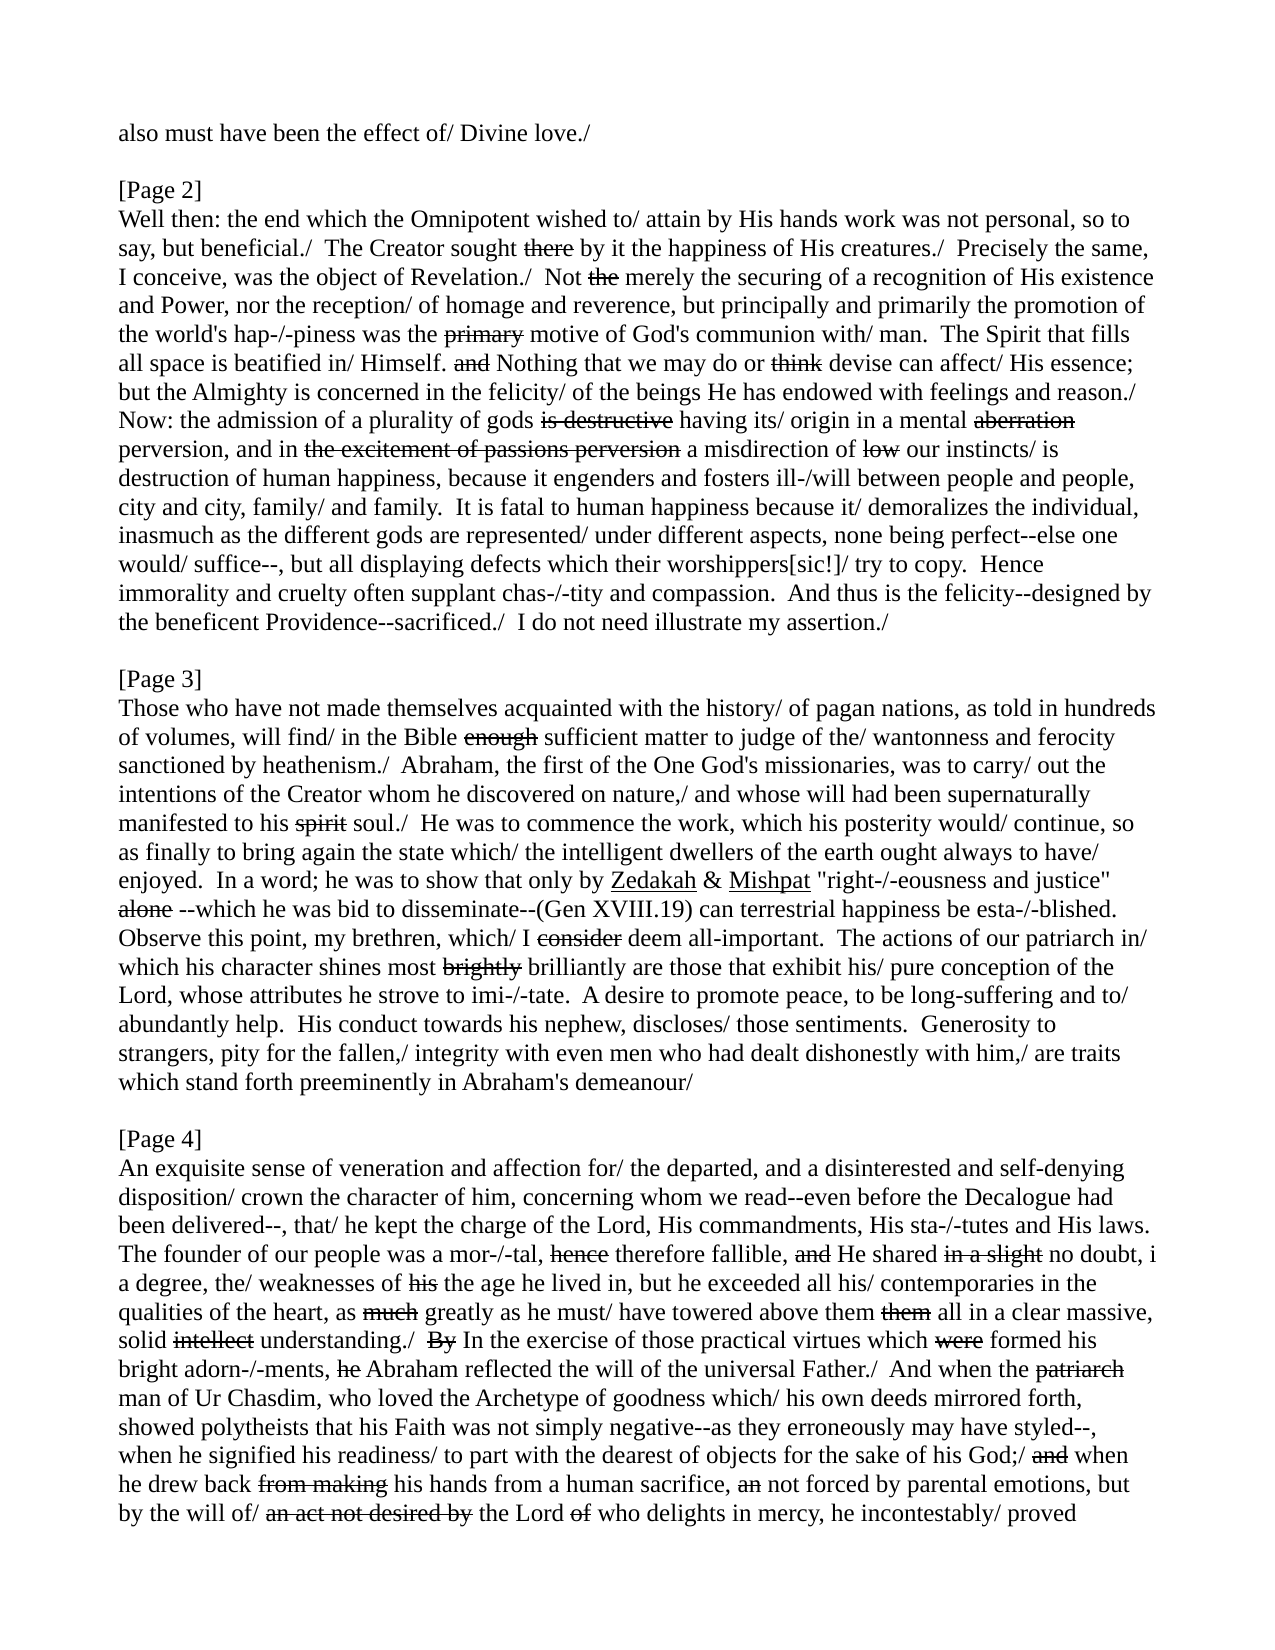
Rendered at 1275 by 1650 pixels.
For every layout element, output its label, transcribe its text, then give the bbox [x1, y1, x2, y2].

text An exquisite sense of veneration and affection for/ the departed, and a disinterested and self-denying disposition/ crown the character of him, concerning whom we read--even before the Decalogue had been delivered--, that/ he kept the charge of the Lord, His commandments, His sta-/-tutes and His laws. The founder of our people was a mor-/-tal, hence therefore fallible, and He shared in a slight no doubt, i a degree, the/ weaknesses of his the age he lived in, but he exceeded all his/ contemporaries in the qualities of the heart, as much greatly as he must/ have towered above them them all in a clear massive, solid intellect understanding./ By In the exercise of those practical virtues which were formed his bright adorn-/-ments, he Abraham reflected the will of the universal Father./ And when the patriarch man of Ur Chasdim, who loved the Archetype of goodness which/ his own deeds mirrored forth, showed polytheists that his Faith was not simply negative--as they erroneously may have styled--, when he signified his readiness/ to part with the dearest of objects for the sake of his God;/ and when he drew back from making his hands from a human sacrifice, an not forced by parental emotions, but by the will of/ an act not desired by the Lord of who delights in mercy, he incontestably/ proved [118, 1153, 1157, 1527]
text [Page 3] [118, 664, 1157, 693]
text Now: the admission of a plurality of gods is destructive having its/ origin in a mental aberration perversion, and in the excitement of passions perversion a misdirection of low our instincts/ is destruction of human happiness, because it engenders and fosters ill-/will between people and people, city and city, family/ and family. It is fatal to human happiness because it/ demoralizes the individual, inasmuch as the different gods are represented/ under different aspects, none being perfect--else one would/ suffice--, but all displaying defects which their worshippers[sic!]/ try to copy. Hence immorality and cruelty often supplant chas-/-tity and compassion. And thus is the felicity--designed by the beneficent Providence--sacrificed./ I do not need illustrate my assertion./ [118, 406, 1157, 636]
text [Page 2] [118, 176, 1157, 204]
text [Page 4] [118, 1124, 1157, 1153]
text also must have been the effect of/ Divine love./ [118, 118, 1157, 147]
text Those who have not made themselves acquainted with the history/ of pagan nations, as told in hundreds of volumes, will find/ in the Bible enough sufficient matter to judge of the/ wantonness and ferocity sanctioned by heathenism./ Abraham, the first of the One God's missionaries, was to carry/ out the intentions of the Creator whom he discovered on nature,/ and whose will had been supernaturally manifested to his spirit soul./ He was to commence the work, which his posterity would/ continue, so as finally to bring again the state which/ the intelligent dwellers of the earth ought always to have/ enjoyed. In a word; he was to show that only by Zedakah & Mishpat "right-/-eousness and justice" alone --which he was bid to disseminate--(Gen XVIII.19) can terrestrial happiness be esta-/-blished. Observe this point, my brethren, which/ I consider deem all-important. The actions of our patriarch in/ which his character shines most brightly brilliantly are those that exhibit his/ pure conception of the Lord, whose attributes he strove to imi-/-tate. A desire to promote peace, to be long-suffering and to/ abundantly help. His conduct towards his nephew, discloses/ those sentiments. Generosity to strangers, pity for the fallen,/ integrity with even men who had dealt dishonestly with him,/ are traits which stand forth preeminently in Abraham's demeanour/ [118, 693, 1157, 1096]
text Well then: the end which the Omnipotent wished to/ attain by His hands work was not personal, so to say, but beneficial./ The Creator sought there by it the happiness of His creatures./ Precisely the same, I conceive, was the object of Revelation./ Not the merely the securing of a recognition of His existence and Power, nor the reception/ of homage and reverence, but principally and primarily the promotion of the world's hap-/-piness was the primary motive of God's communion with/ man. The Spirit that fills all space is beatified in/ Himself. and Nothing that we may do or think devise can affect/ His essence; but the Almighty is concerned in the felicity/ of the beings He has endowed with feelings and reason./ [118, 204, 1157, 406]
